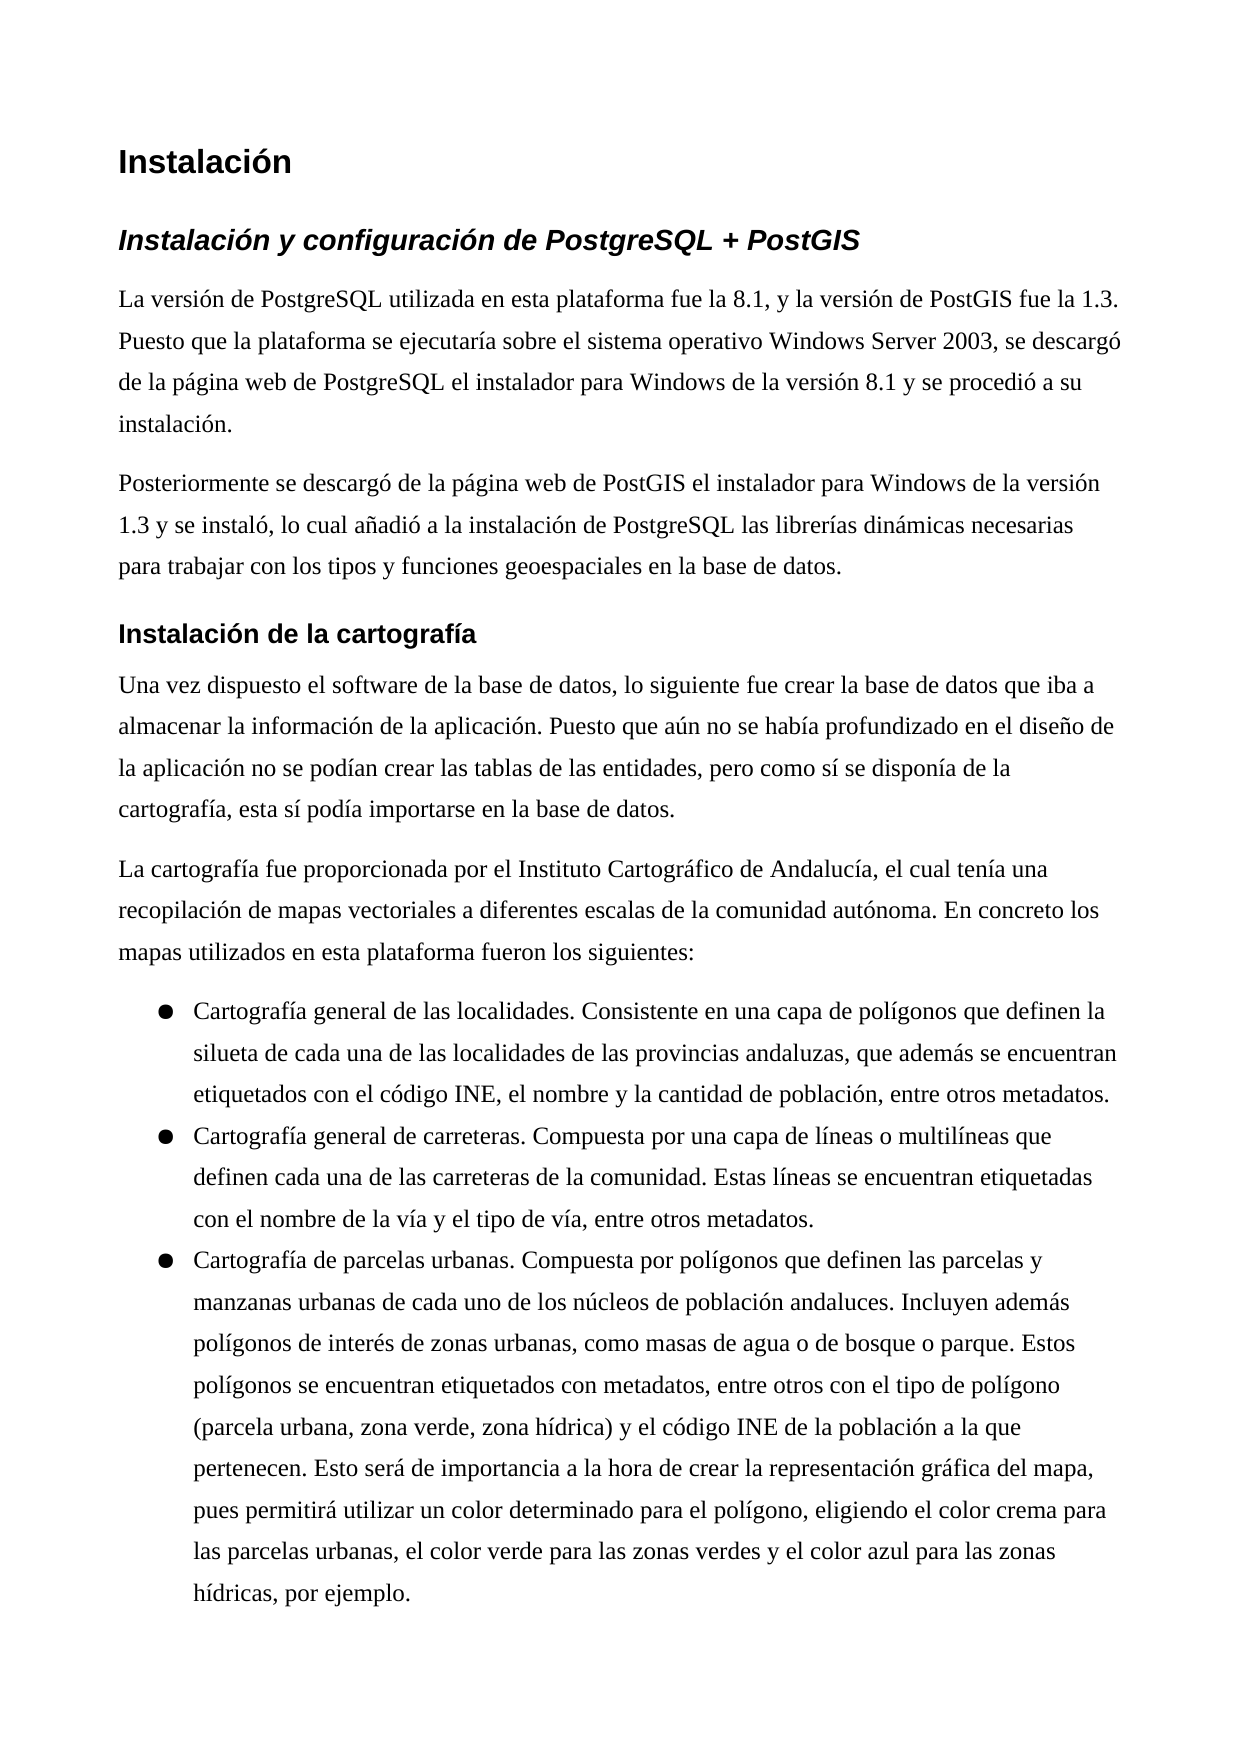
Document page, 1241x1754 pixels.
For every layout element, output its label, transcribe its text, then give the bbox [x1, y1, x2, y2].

text La cartografía fue proporcionada por el Instituto Cartográfico de Andalucía, el cual tenía una recopilación de mapas vectoriales a diferentes escalas de la comunidad autónoma. En concreto los mapas utilizados en esta plataforma fueron los siguientes: [118, 855, 1122, 966]
subtitle Instalación [118, 143, 1122, 180]
subtitle Instalación de la cartografía [118, 619, 1122, 649]
text La versión de PostgreSQL utilizada en esta plataforma fue la 8.1, y la versión de PostGIS fue la 1.3. Puesto que la plataforma se ejecutaría sobre el sistema operativo Windows Server 2003, se descargó de la página web de PostgreSQL el instalador para Windows de la versión 8.1 y se procedió a su instalación. [118, 285, 1122, 438]
list Cartografía de parcelas urbanas. Compuesta por polígonos que definen las parcelas y manzanas urbanas de cada uno de los núcleos de población andaluces. Incluyen además polígonos de interés de zonas urbanas, como masas de agua o de bosque o parque. Estos polígonos se encuentran etiquetados con metadatos, entre otros con el tipo de polígono (parcela urbana, zona verde, zona hídrica) y el código INE de la población a la que pertenecen. Esto será de importancia a la hora de crear la representación gráfica del mapa, pues permitirá utilizar un color determinado para el polígono, eligiendo el color crema para las parcelas urbanas, el color verde para las zonas verdes y el color azul para las zonas hídricas, por ejemplo. [156, 1246, 1122, 1607]
text Una vez dispuesto el software de la base de datos, lo siguiente fue crear la base de datos que iba a almacenar la información de la aplicación. Puesto que aún no se había profundizado en el diseño de la aplicación no se podían crear las tablas de las entidades, pero como sí se disponía de la cartografía, esta sí podía importarse en la base de datos. [118, 671, 1122, 823]
list Cartografía general de carreteras. Compuesta por una capa de líneas o multilíneas que definen cada una de las carreteras de la comunidad. Estas líneas se encuentran etiquetadas con el nombre de la vía y el tipo de vía, entre otros metadatos. [156, 1122, 1122, 1233]
list Cartografía general de las localidades. Consistente en una capa de polígonos que definen la silueta de cada una de las localidades de las provincias andaluzas, que además se encuentran etiquetados con el código INE, el nombre y la cantidad de población, entre otros metadatos. [156, 997, 1122, 1108]
text Posteriormente se descargó de la página web de PostGIS el instalador para Windows de la versión 1.3 y se instaló, lo cual añadió a la instalación de PostgreSQL las librerías dinámicas necesarias para trabajar con los tipos y funciones geoespaciales en la base de datos. [118, 469, 1122, 580]
subtitle Instalación y configuración de PostgreSQL + PostGIS [118, 224, 1122, 257]
